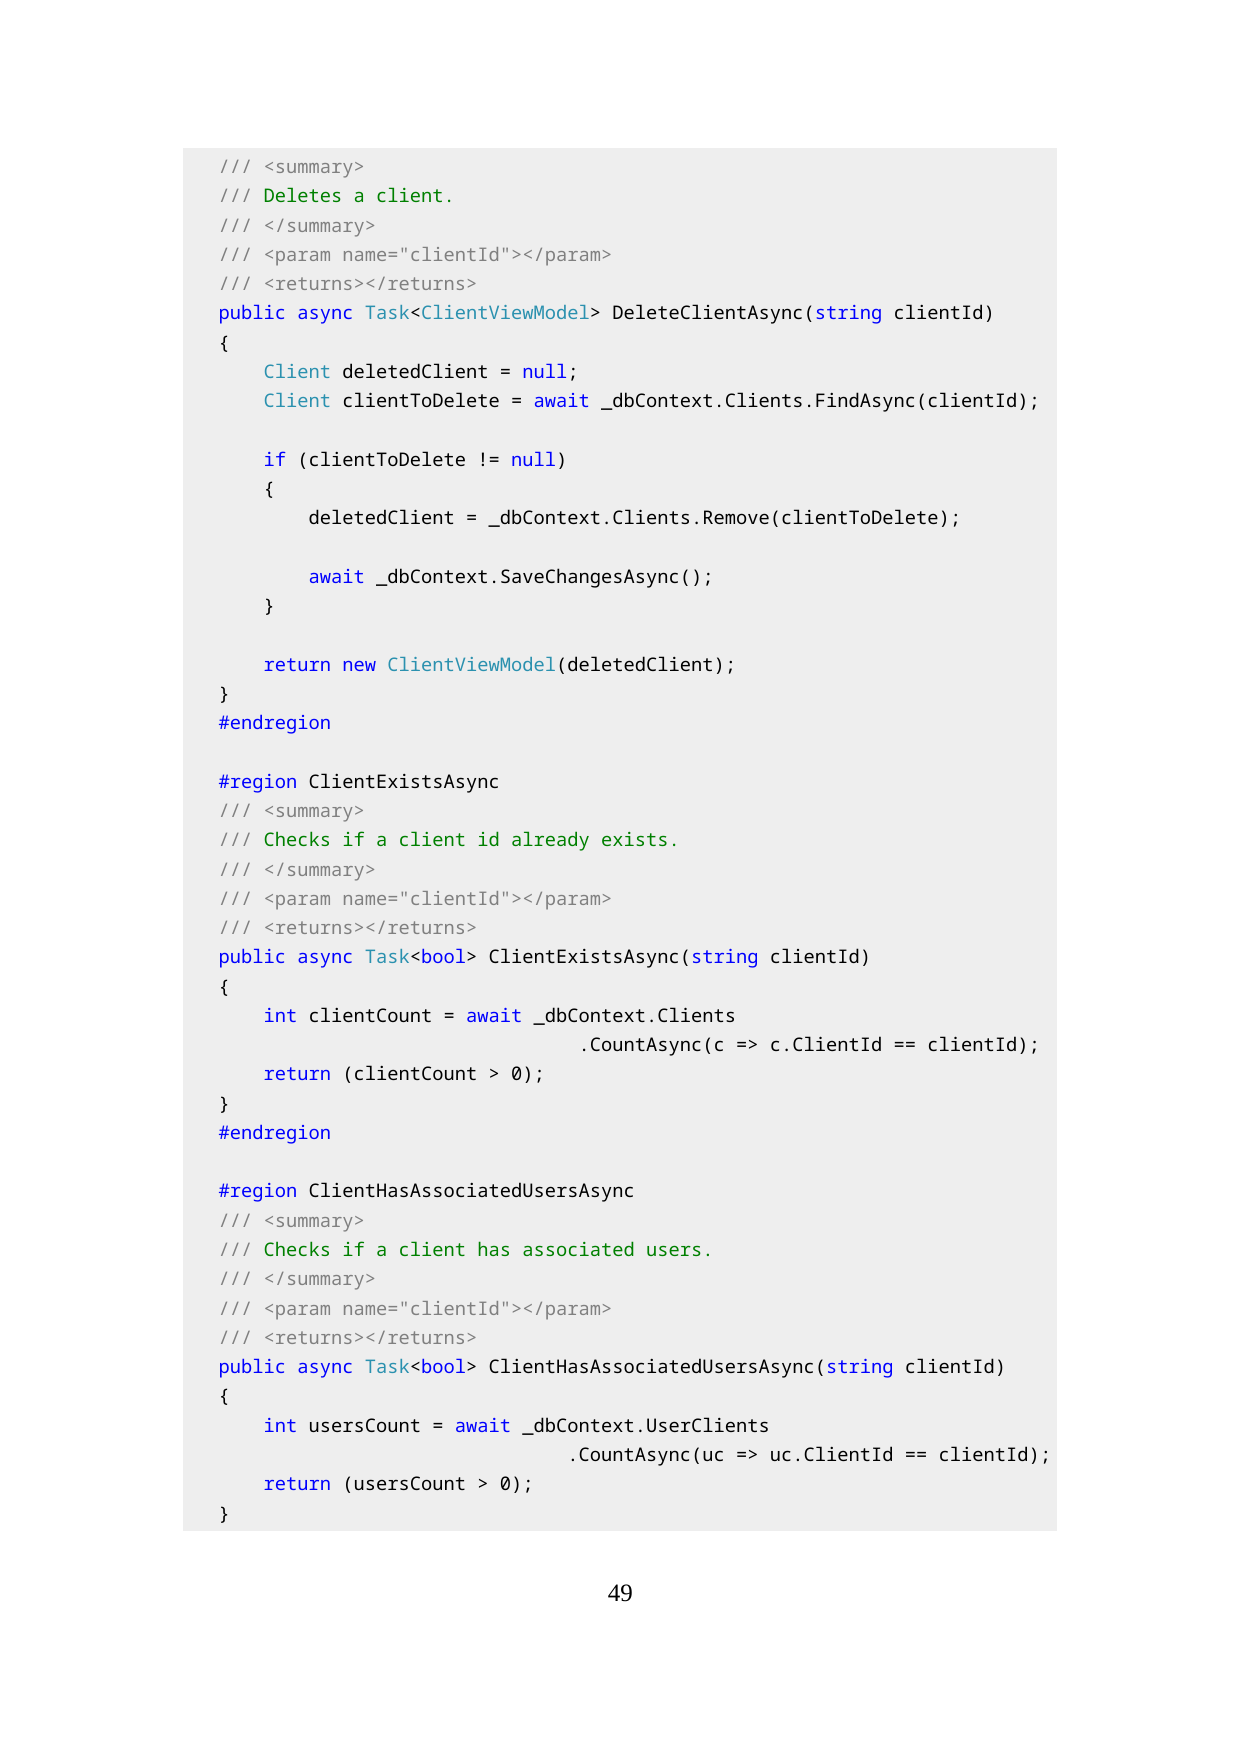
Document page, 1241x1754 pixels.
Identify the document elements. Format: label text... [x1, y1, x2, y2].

table_header /// <summary> /// Deletes a client. /// </summary> /// <param name="clientId"></param> /// <returns></returns> public async Task<ClientViewModel> DeleteClientAsync(string clientId) { Client deletedClient = null; Client clientToDelete = await _dbContext.Clients.FindAsync(clientId); if (clientToDelete != null) { deletedClient = _dbContext.Clients.Remove(clientToDelete); await _dbContext.SaveChangesAsync(); } return new ClientViewModel(deletedClient); } #endregion #region ClientExistsAsync /// <summary> /// Checks if a client id already exists. /// </summary> /// <param name="clientId"></param> /// <returns></returns> public async Task<bool> ClientExistsAsync(string clientId) { int clientCount = await _dbContext.Clients .CountAsync(c => c.ClientId == clientId); return (clientCount > 0); } #endregion #region ClientHasAssociatedUsersAsync /// <summary> /// Checks if a client has associated users. /// </summary> /// <param name="clientId"></param> /// <returns></returns> public async Task<bool> ClientHasAssociatedUsersAsync(string clientId) { int usersCount = await _dbContext.UserClients .CountAsync(uc => uc.ClientId == clientId); return (usersCount > 0); } [183, 148, 1057, 1531]
